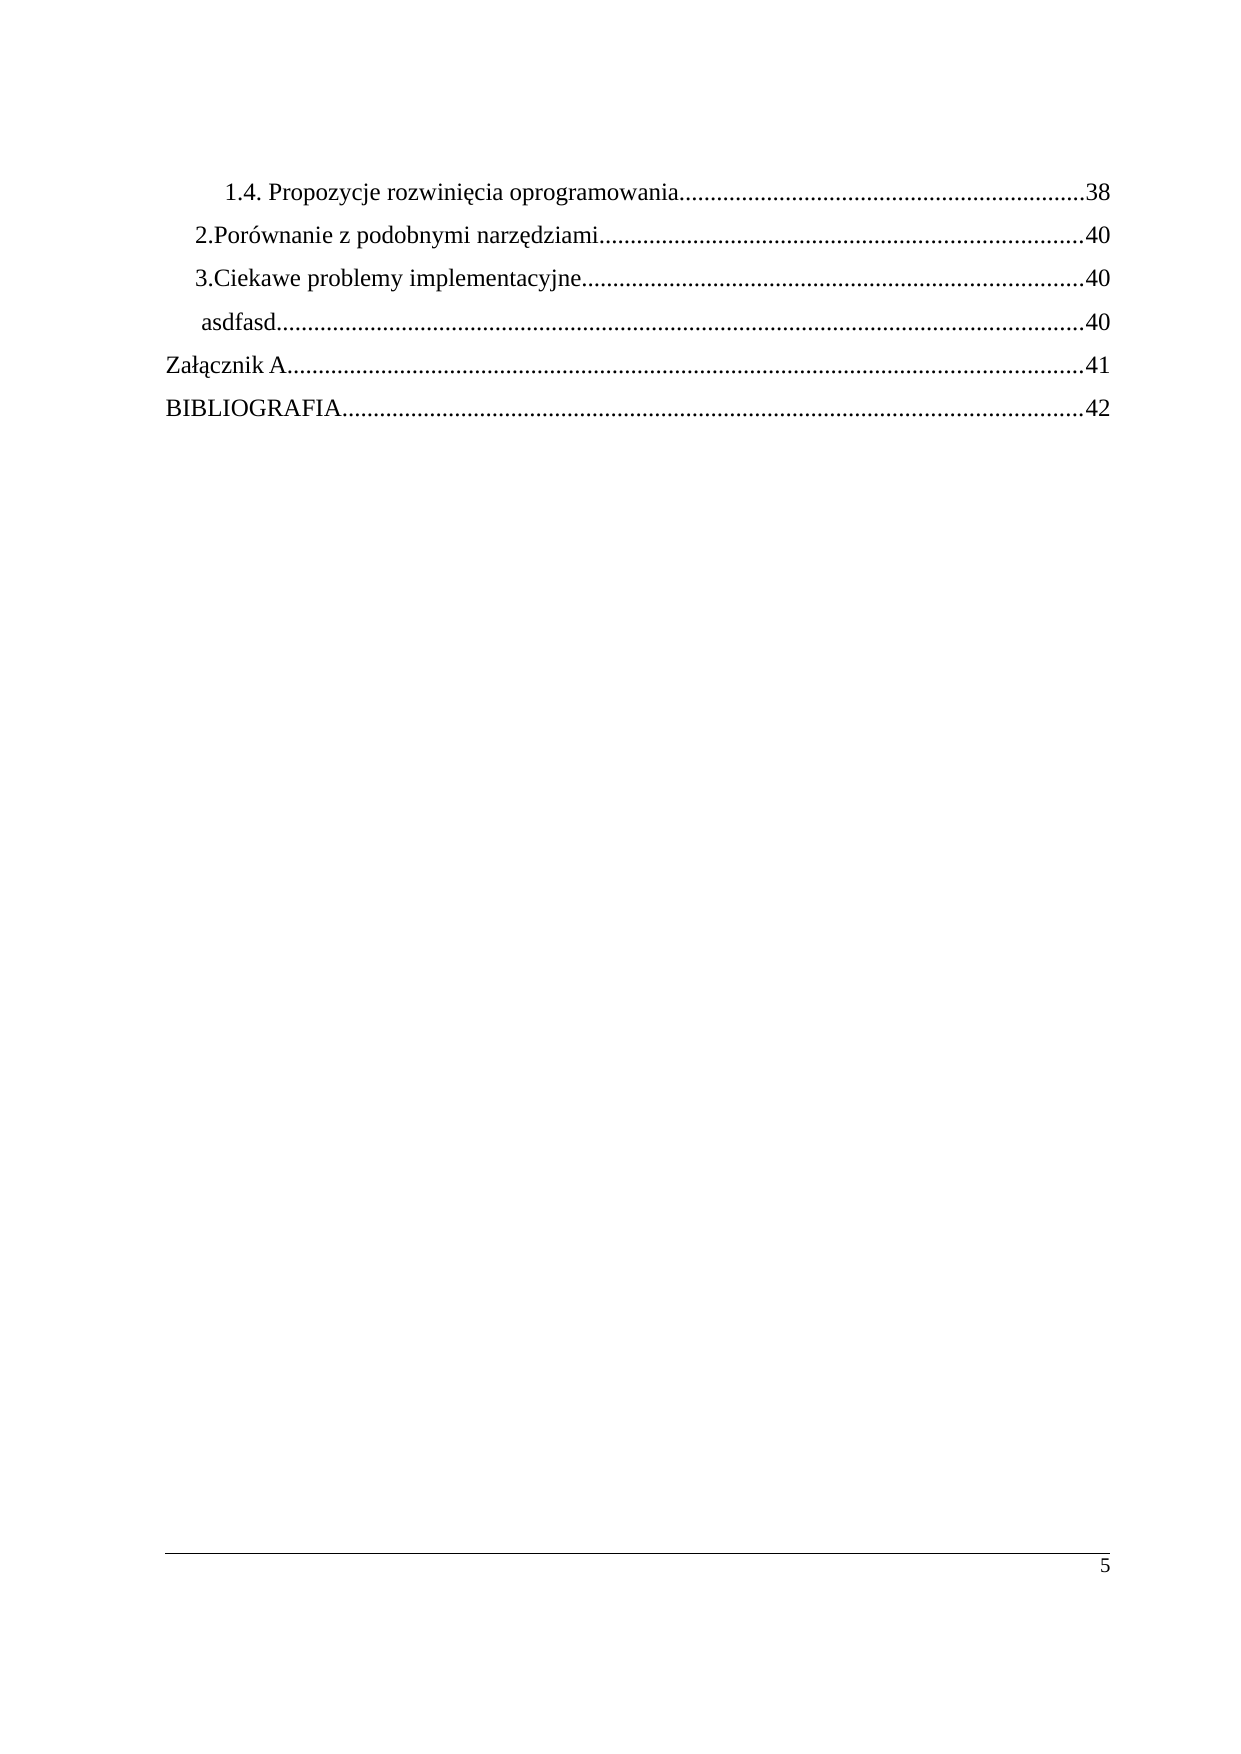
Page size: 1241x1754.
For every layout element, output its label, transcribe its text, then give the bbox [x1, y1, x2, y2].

text asdfasd 40 [195, 307, 1110, 335]
text BIBLIOGRAFIA 42 [165, 393, 1110, 422]
text 1.4. Propozycje rozwinięcia oprogramowania 38 [224, 177, 1110, 206]
text 2.Porównanie z podobnymi narzędziami 40 [195, 220, 1110, 249]
text Załącznik A 41 [165, 350, 1110, 378]
text 3.Ciekawe problemy implementacyjne 40 [195, 263, 1110, 292]
